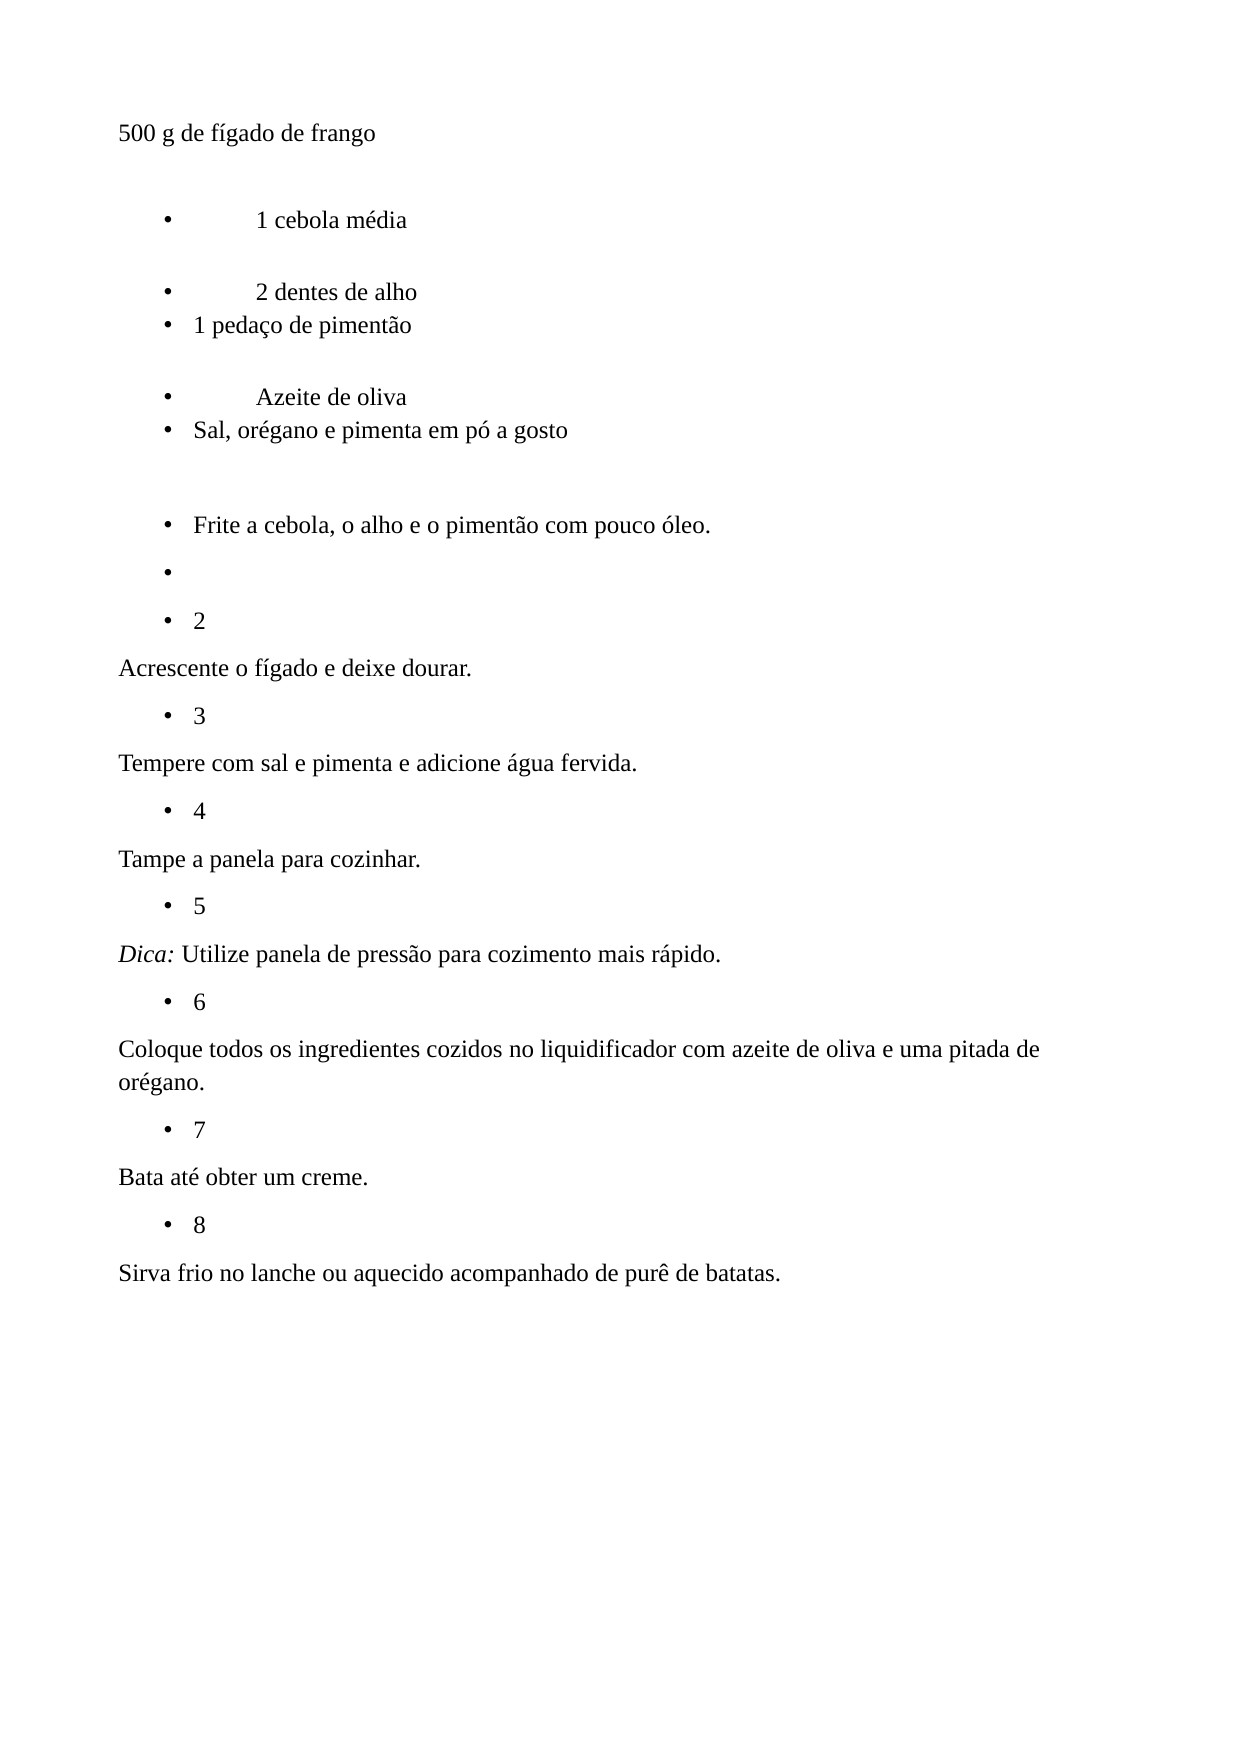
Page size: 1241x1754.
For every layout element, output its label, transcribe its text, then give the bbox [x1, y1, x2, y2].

text 500 g de fígado de frango [118, 118, 1122, 147]
text Acrescente o fígado e deixe dourar. [118, 653, 1122, 682]
text Tampe a panela para cozinhar. [118, 844, 1122, 872]
list 2 dentes de alho [164, 238, 1122, 306]
list 7 [164, 1115, 1122, 1143]
list 1 cebola média [164, 166, 1122, 234]
list 1 pedaço de pimentão [164, 310, 1122, 339]
list 8 [164, 1210, 1122, 1239]
list 6 [164, 987, 1122, 1015]
list 4 [164, 796, 1122, 825]
text Coloque todos os ingredientes cozidos no liquidificador com azeite de oliva e uma pitada de orégano. [118, 1034, 1122, 1096]
list Azeite de oliva [164, 343, 1122, 411]
text Sirva frio no lanche ou aquecido acompanhado de purê de batatas. [118, 1258, 1122, 1286]
text Tempere com sal e pimenta e adicione água fervida. [118, 748, 1122, 777]
text Dica: Utilize panela de pressão para cozimento mais rápido. [118, 939, 1122, 968]
list 5 [164, 891, 1122, 920]
list 2 [164, 606, 1122, 634]
list 3 [164, 701, 1122, 730]
text Bata até obter um creme. [118, 1162, 1122, 1191]
list Sal, orégano e pimenta em pó a gosto [164, 415, 1122, 444]
list Frite a cebola, o alho e o pimentão com pouco óleo. [164, 511, 1122, 539]
